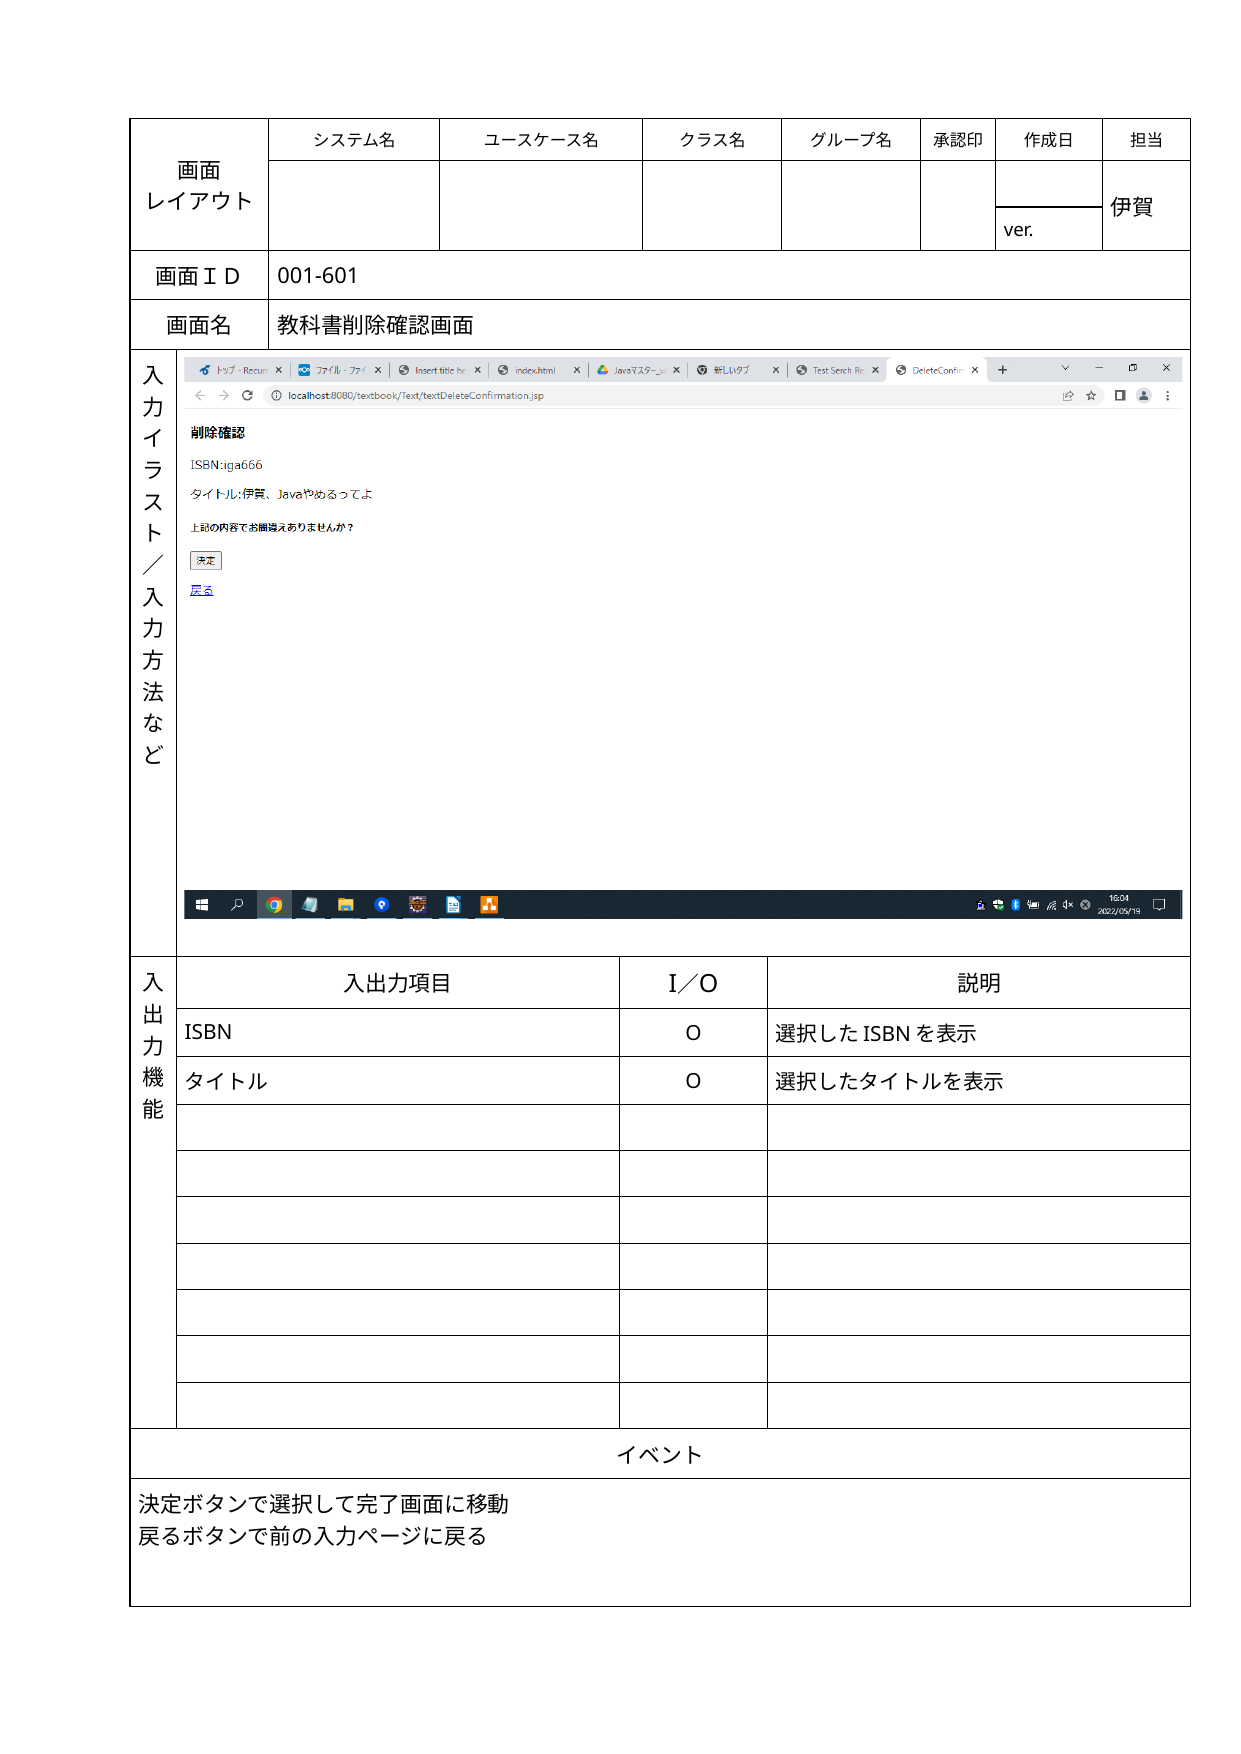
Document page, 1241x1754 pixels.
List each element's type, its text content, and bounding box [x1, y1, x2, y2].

table_header 承認印 [921, 119, 995, 160]
table_cell [620, 1197, 767, 1242]
table_header ユースケース名 [440, 119, 642, 160]
table_cell [768, 1290, 1190, 1335]
table_cell 選択したISBNを表示 [768, 1009, 1190, 1056]
table_header 画面 レイアウト [131, 119, 268, 250]
table_cell 説明 [768, 957, 1190, 1008]
table_cell [177, 1105, 619, 1150]
table_cell [768, 1197, 1190, 1242]
table_cell 入力イラスト／入力方法など [131, 350, 176, 956]
table_cell [620, 1151, 767, 1196]
table_cell [768, 1244, 1190, 1289]
table_header クラス名 [643, 119, 781, 160]
table_cell [177, 350, 1190, 956]
table_cell [269, 161, 439, 250]
table_cell [177, 1197, 619, 1242]
table_cell [177, 1151, 619, 1196]
table_cell [620, 1336, 767, 1382]
table_cell 入出力項目 [177, 957, 619, 1008]
table_cell [620, 1383, 767, 1428]
table_cell [440, 161, 642, 250]
table_cell 001-601 [269, 251, 1190, 299]
table_cell O [620, 1057, 767, 1104]
table_cell O [620, 1009, 767, 1056]
table_cell タイトル [177, 1057, 619, 1104]
table_cell [768, 1383, 1190, 1428]
table_header システム名 [269, 119, 439, 160]
table_cell [643, 161, 781, 250]
table_cell 教科書削除確認画面 [269, 300, 1190, 348]
table_cell 選択したタイトルを表示 [768, 1057, 1190, 1104]
table_cell [177, 1383, 619, 1428]
table_header 作成日 [996, 119, 1102, 160]
table_cell I／O [620, 957, 767, 1008]
table_cell [996, 161, 1102, 206]
table_cell 画面名 [131, 300, 268, 348]
table_cell 画面ＩＤ [131, 251, 268, 299]
table_cell [768, 1151, 1190, 1196]
table_cell [782, 161, 920, 250]
table_cell [620, 1244, 767, 1289]
table_cell ISBN [177, 1009, 619, 1056]
table_cell イベント [131, 1429, 1190, 1478]
table_header グループ名 [782, 119, 920, 160]
table_cell [177, 1244, 619, 1289]
table_cell 伊賀 [1103, 161, 1190, 250]
picture [184, 357, 1183, 919]
table_cell [921, 161, 995, 250]
table_cell 入出力機能 [131, 957, 176, 1428]
table_cell [768, 1336, 1190, 1382]
table_cell ver. [996, 208, 1102, 250]
table_cell [177, 1336, 619, 1382]
table_cell [177, 1290, 619, 1335]
table_header 担当 [1103, 119, 1190, 160]
table_cell [620, 1105, 767, 1150]
table_cell [620, 1290, 767, 1335]
table_cell 決定ボタンで選択して完了画面に移動 戻るボタンで前の入力ページに戻る [131, 1479, 1190, 1606]
table_cell [768, 1105, 1190, 1150]
